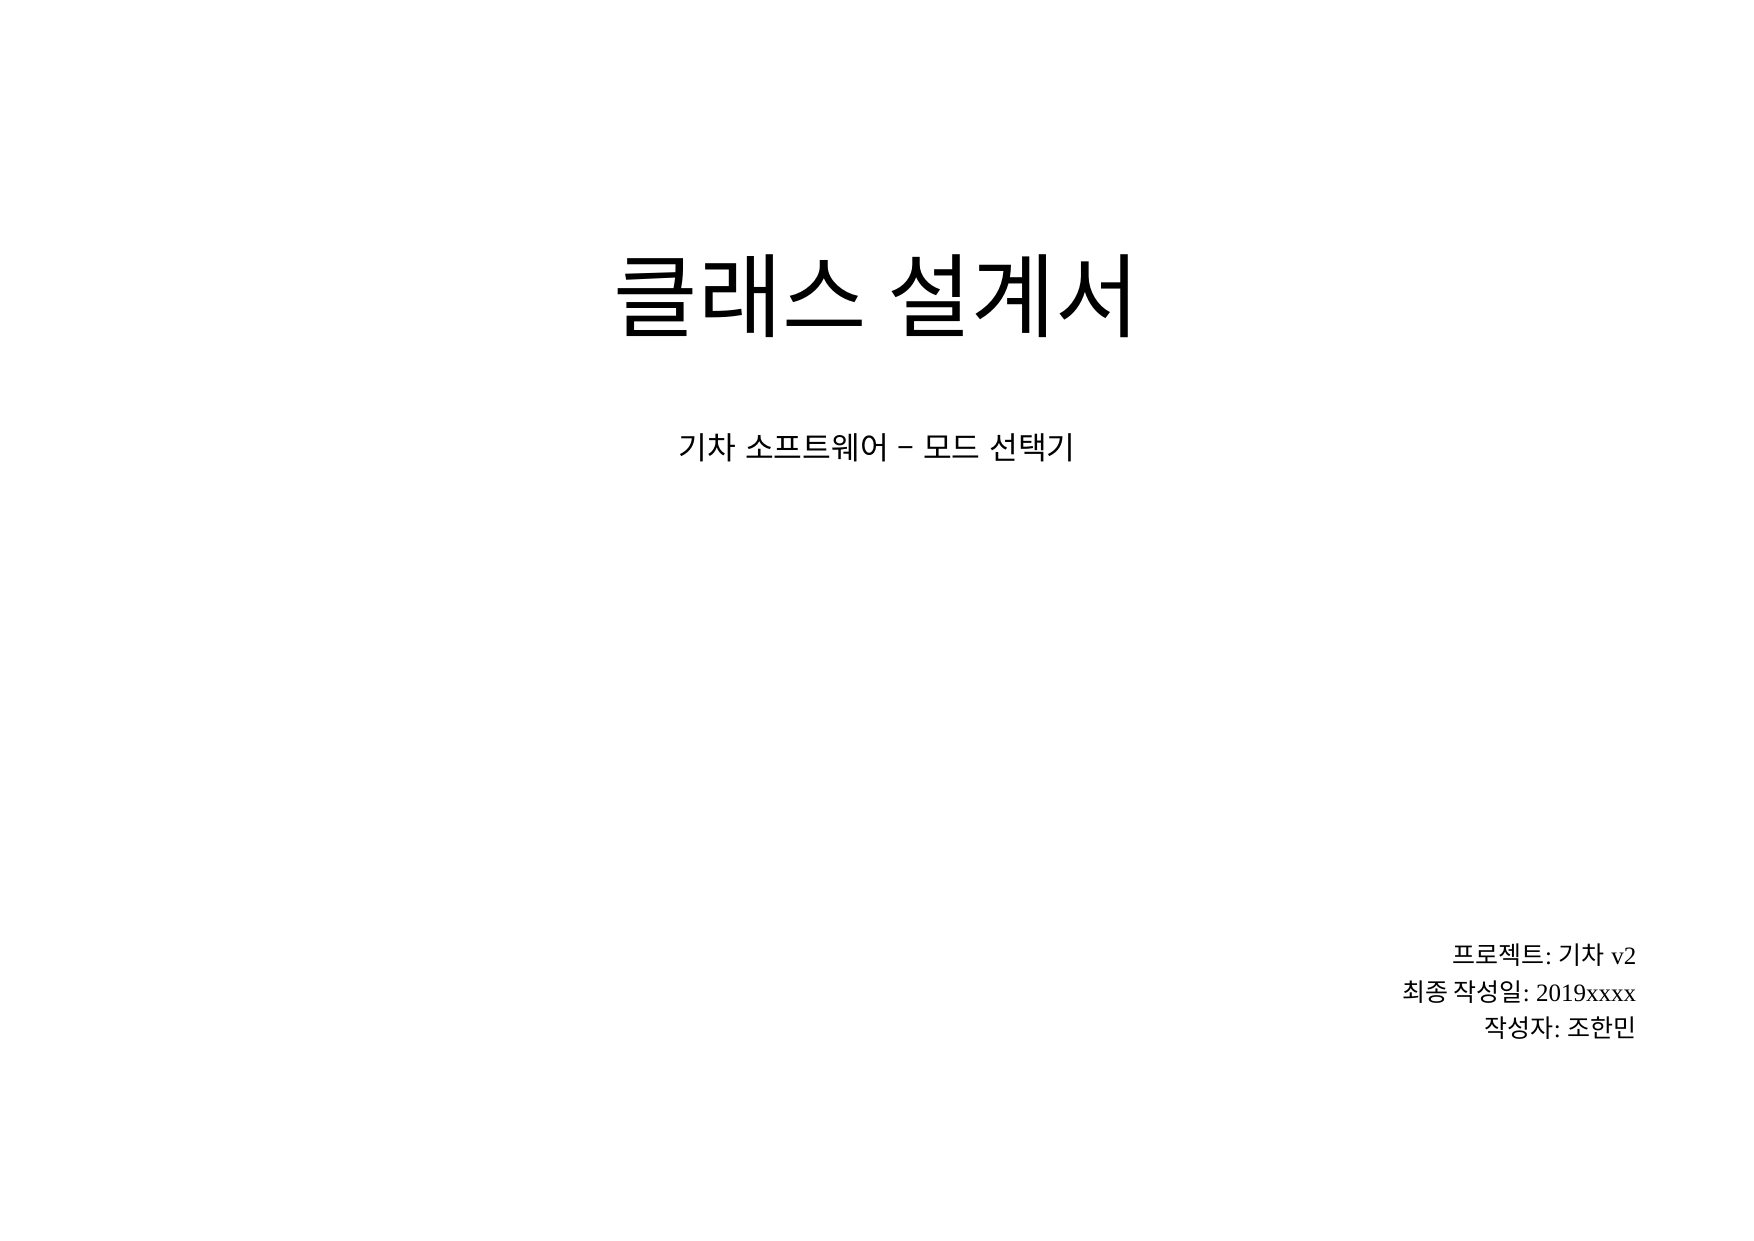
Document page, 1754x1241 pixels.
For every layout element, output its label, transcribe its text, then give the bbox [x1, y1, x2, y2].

text 기차 소프트웨어 – 모드 선택기 [118, 423, 1636, 468]
text 작성자: 조한민 [118, 1008, 1636, 1044]
text 최종 작성일: 2019xxxx [118, 972, 1636, 1008]
text 프로젝트: 기차 v2 [118, 936, 1636, 972]
text 클래스 설계서 [118, 223, 1636, 356]
